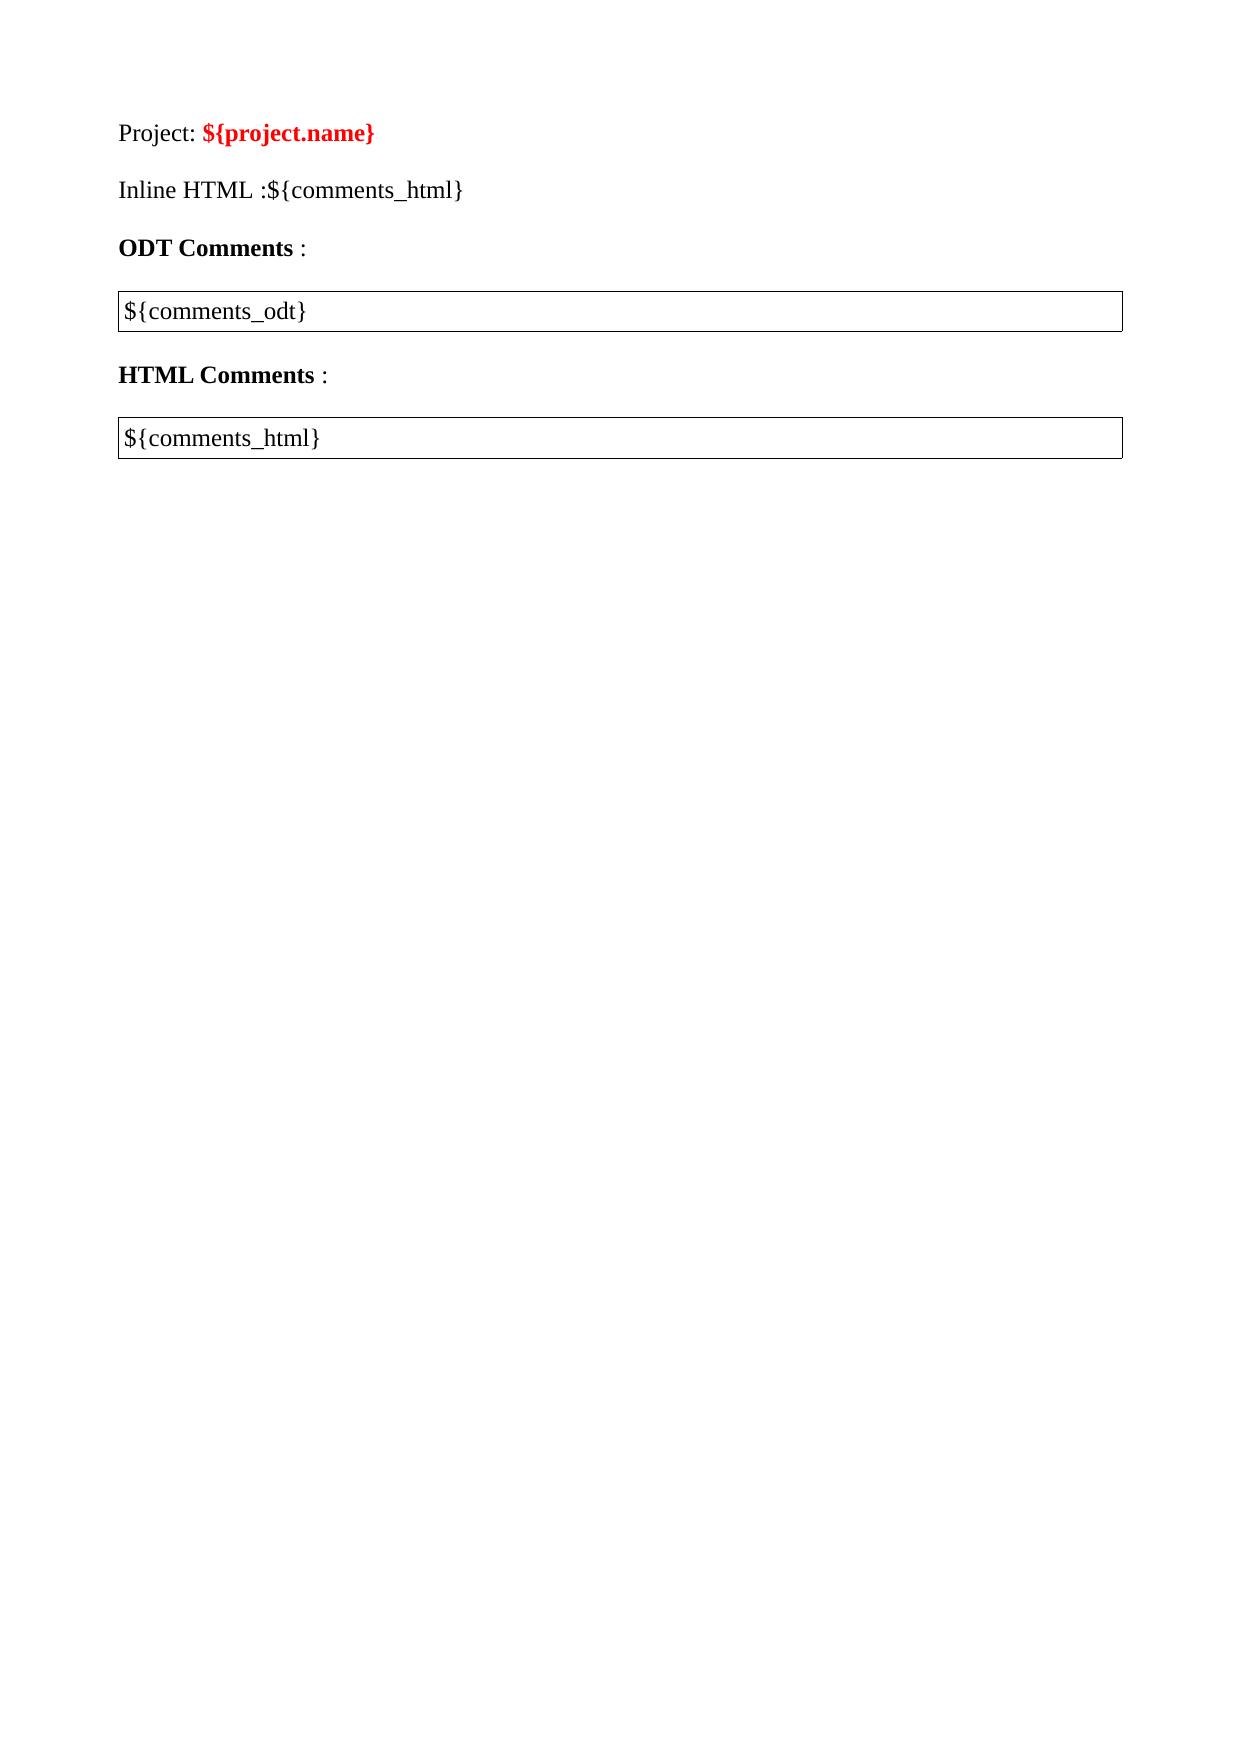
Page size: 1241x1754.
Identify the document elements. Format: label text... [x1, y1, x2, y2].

text ODT Comments : [118, 233, 1122, 262]
table_header ${comments_html} [119, 418, 1122, 458]
table_header ${comments_odt} [119, 292, 1122, 331]
text HTML Comments : [118, 360, 1122, 388]
text Inline HTML :${comments_html} [118, 176, 1122, 204]
text Project: ${project.name} [118, 118, 1122, 147]
